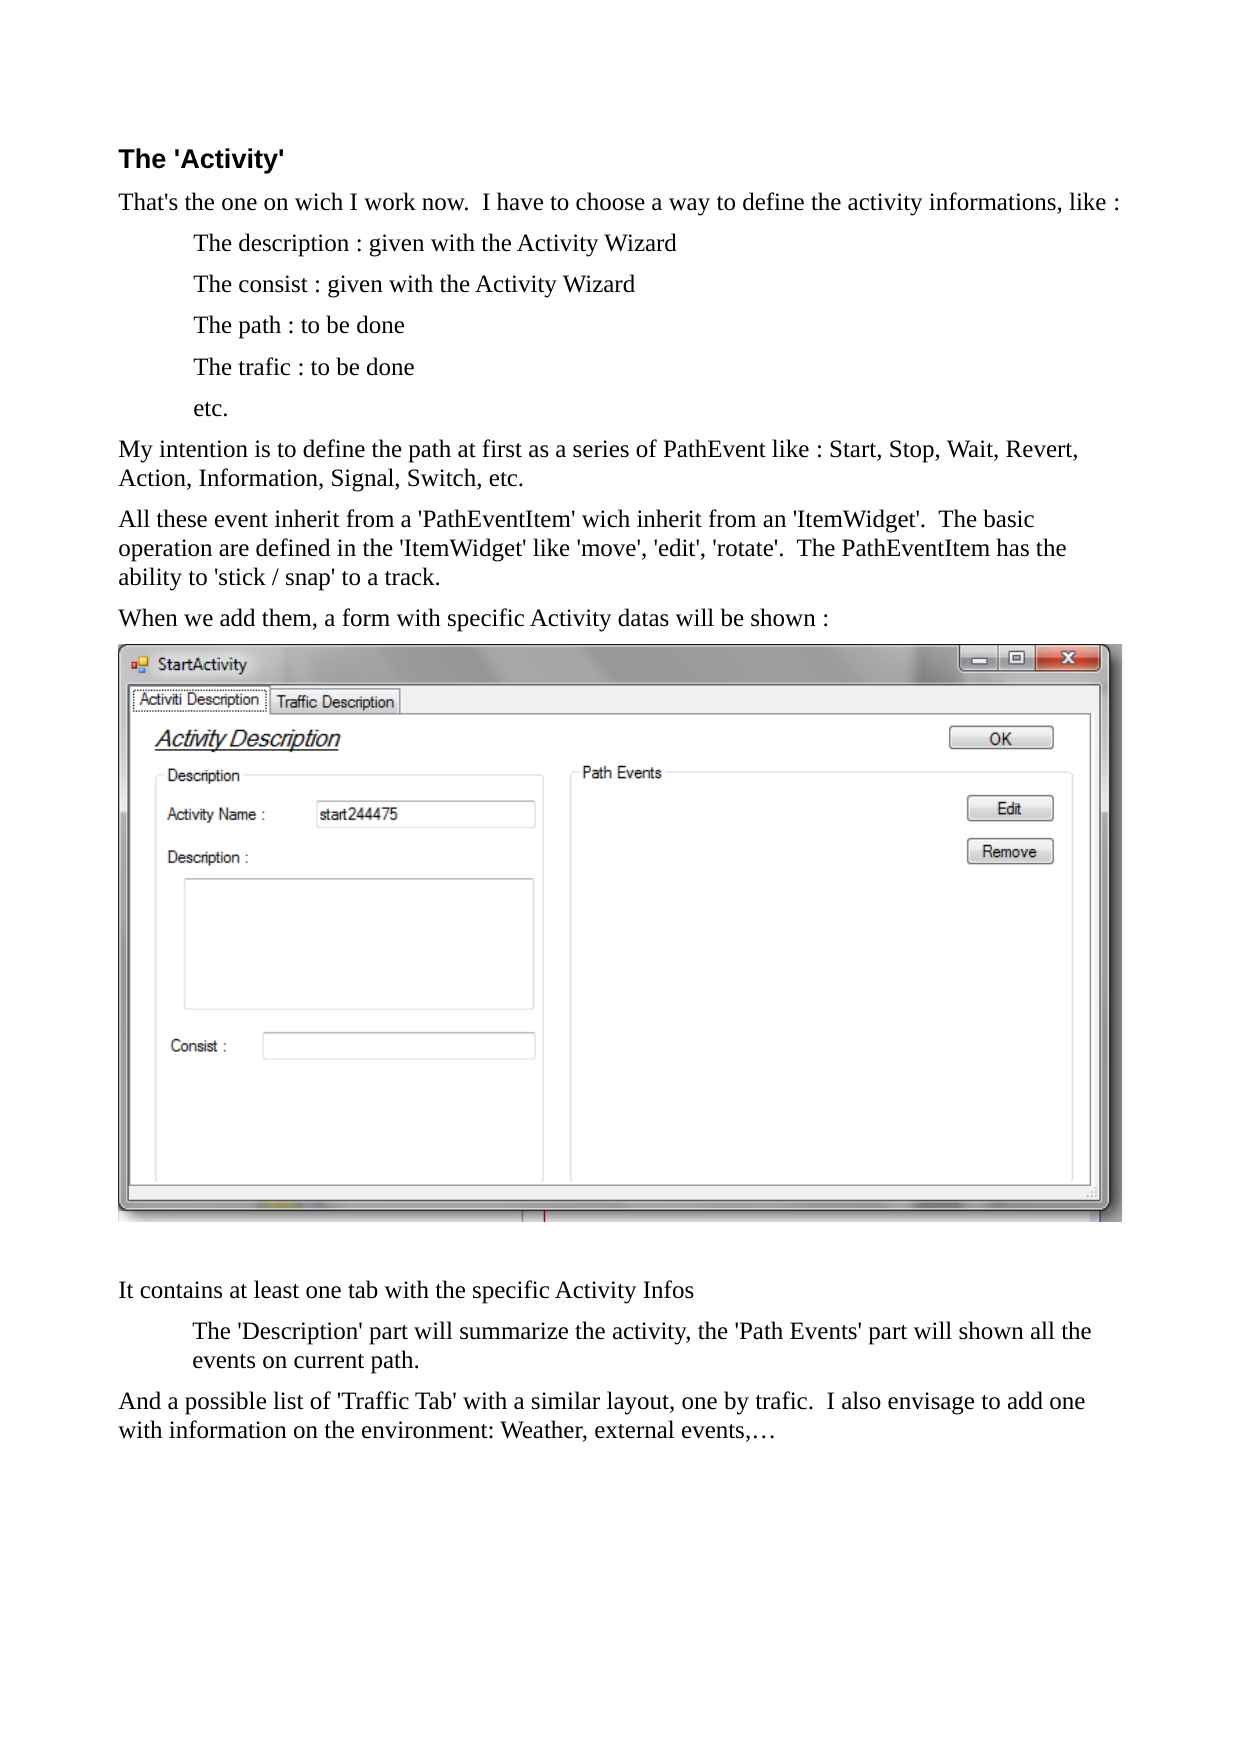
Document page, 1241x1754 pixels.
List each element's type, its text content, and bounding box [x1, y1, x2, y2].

text The consist : given with the Activity Wizard [193, 269, 1122, 298]
text etc. [193, 393, 1122, 422]
text That's the one on wich I work now. I have to choose a way to define the activity informations, like : [118, 187, 1122, 216]
text And a possible list of 'Traffic Tab' with a similar layout, one by trafic. I also envisage to add one with information on the environment: Weather, external events,… [118, 1386, 1122, 1444]
text The trafic : to be done [193, 352, 1122, 381]
text The description : given with the Activity Wizard [193, 228, 1122, 257]
text The 'Description' part will summarize the activity, the 'Path Events' part will shown all the events on current path. [192, 1316, 1122, 1374]
text When we add them, a form with specific Activity datas will be shown : [118, 603, 1122, 632]
text The path : to be done [193, 311, 1122, 339]
text All these event inherit from a 'PathEventItem' wich inherit from an 'ItemWidget'. The basic operation are defined in the 'ItemWidget' like 'move', 'edit', 'rotate'. The PathEventItem has the ability to 'stick / snap' to a track. [118, 504, 1122, 591]
subtitle The 'Activity' [118, 143, 1122, 174]
text My intention is to define the path at first as a series of PathEvent like : Start, Stop, Wait, Revert, Action, Information, Signal, Switch, etc. [118, 434, 1122, 492]
text It contains at least one tab with the specific Activity Infos [118, 1275, 1122, 1304]
